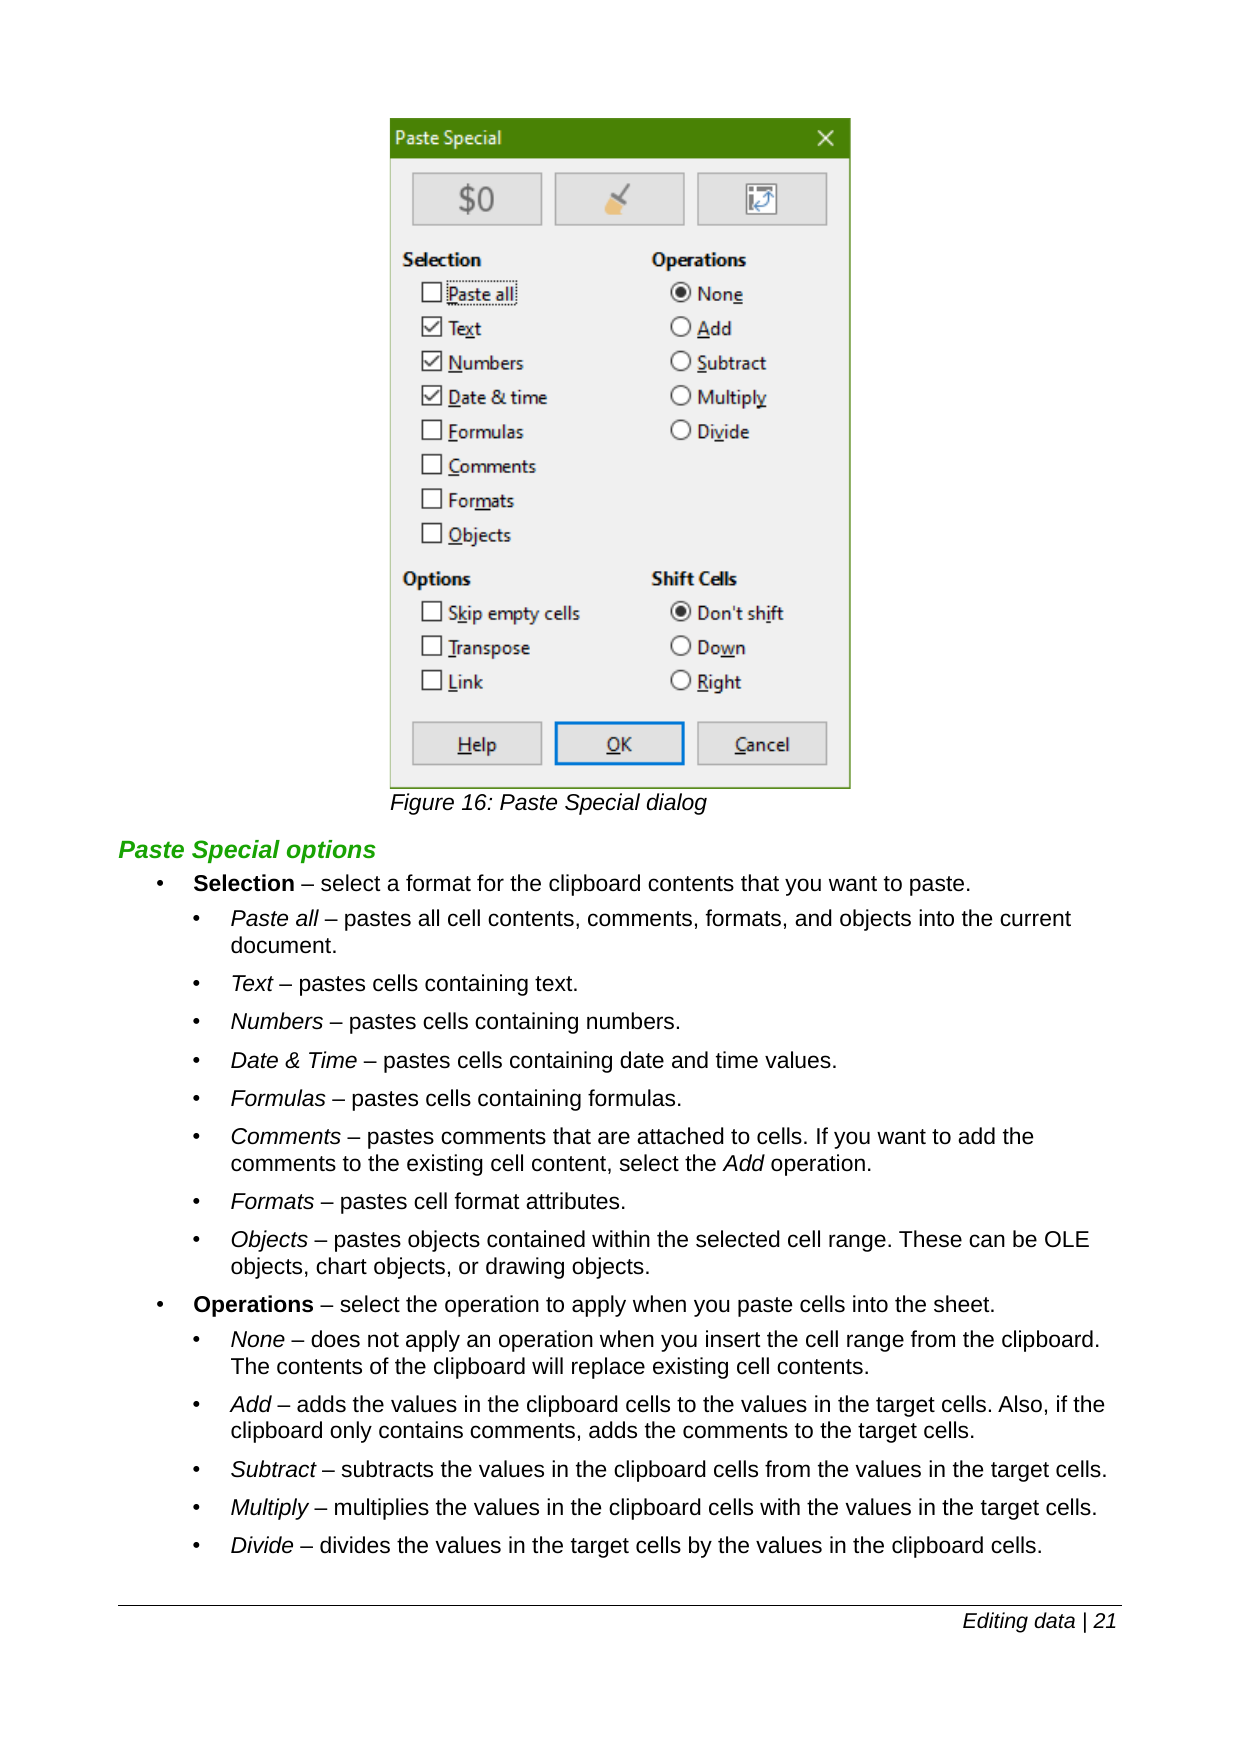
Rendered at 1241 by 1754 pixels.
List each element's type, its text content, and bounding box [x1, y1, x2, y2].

list Divide – divides the values in the target cells by the values in the clipboard cells. [192, 1532, 1122, 1559]
list Text – pastes cells containing text. [192, 970, 1122, 996]
text Figure 16: Paste Special dialog [390, 789, 851, 815]
list Formats – pastes cell format attributes. [192, 1188, 1122, 1214]
list Objects – pastes objects contained within the selected cell range. These can be OLE objects, chart objects, or drawing objects. [192, 1226, 1122, 1279]
list Subtract – subtracts the values in the clipboard cells from the values in the target cells. [192, 1456, 1122, 1482]
list None – does not apply an operation when you insert the cell range from the clipboard. The contents of the clipboard will replace existing cell contents. [192, 1326, 1122, 1379]
list Add – adds the values in the clipboard cells to the values in the target cells. Also, if the clipboard only contains comments, adds the comments to the target cells. [192, 1391, 1122, 1444]
subtitle Paste Special options [118, 835, 1122, 864]
list Formulas – pastes cells containing formulas. [192, 1085, 1122, 1111]
list Multiply – multiplies the values in the clipboard cells with the values in the target cells. [192, 1494, 1122, 1520]
list Comments – pastes comments that are attached to cells. If you want to add the comments to the existing cell content, select the Add operation. [192, 1123, 1122, 1176]
list Paste all – pastes all cell contents, comments, formats, and objects into the current document. [192, 905, 1122, 958]
list Numbers – pastes cells containing numbers. [192, 1008, 1122, 1035]
list Date & Time – pastes cells containing date and time values. [192, 1047, 1122, 1073]
picture [389, 118, 851, 789]
list Selection – select a format for the clipboard contents that you want to paste. [156, 870, 1122, 896]
list Operations – select the operation to apply when you paste cells into the sheet. [156, 1291, 1122, 1317]
